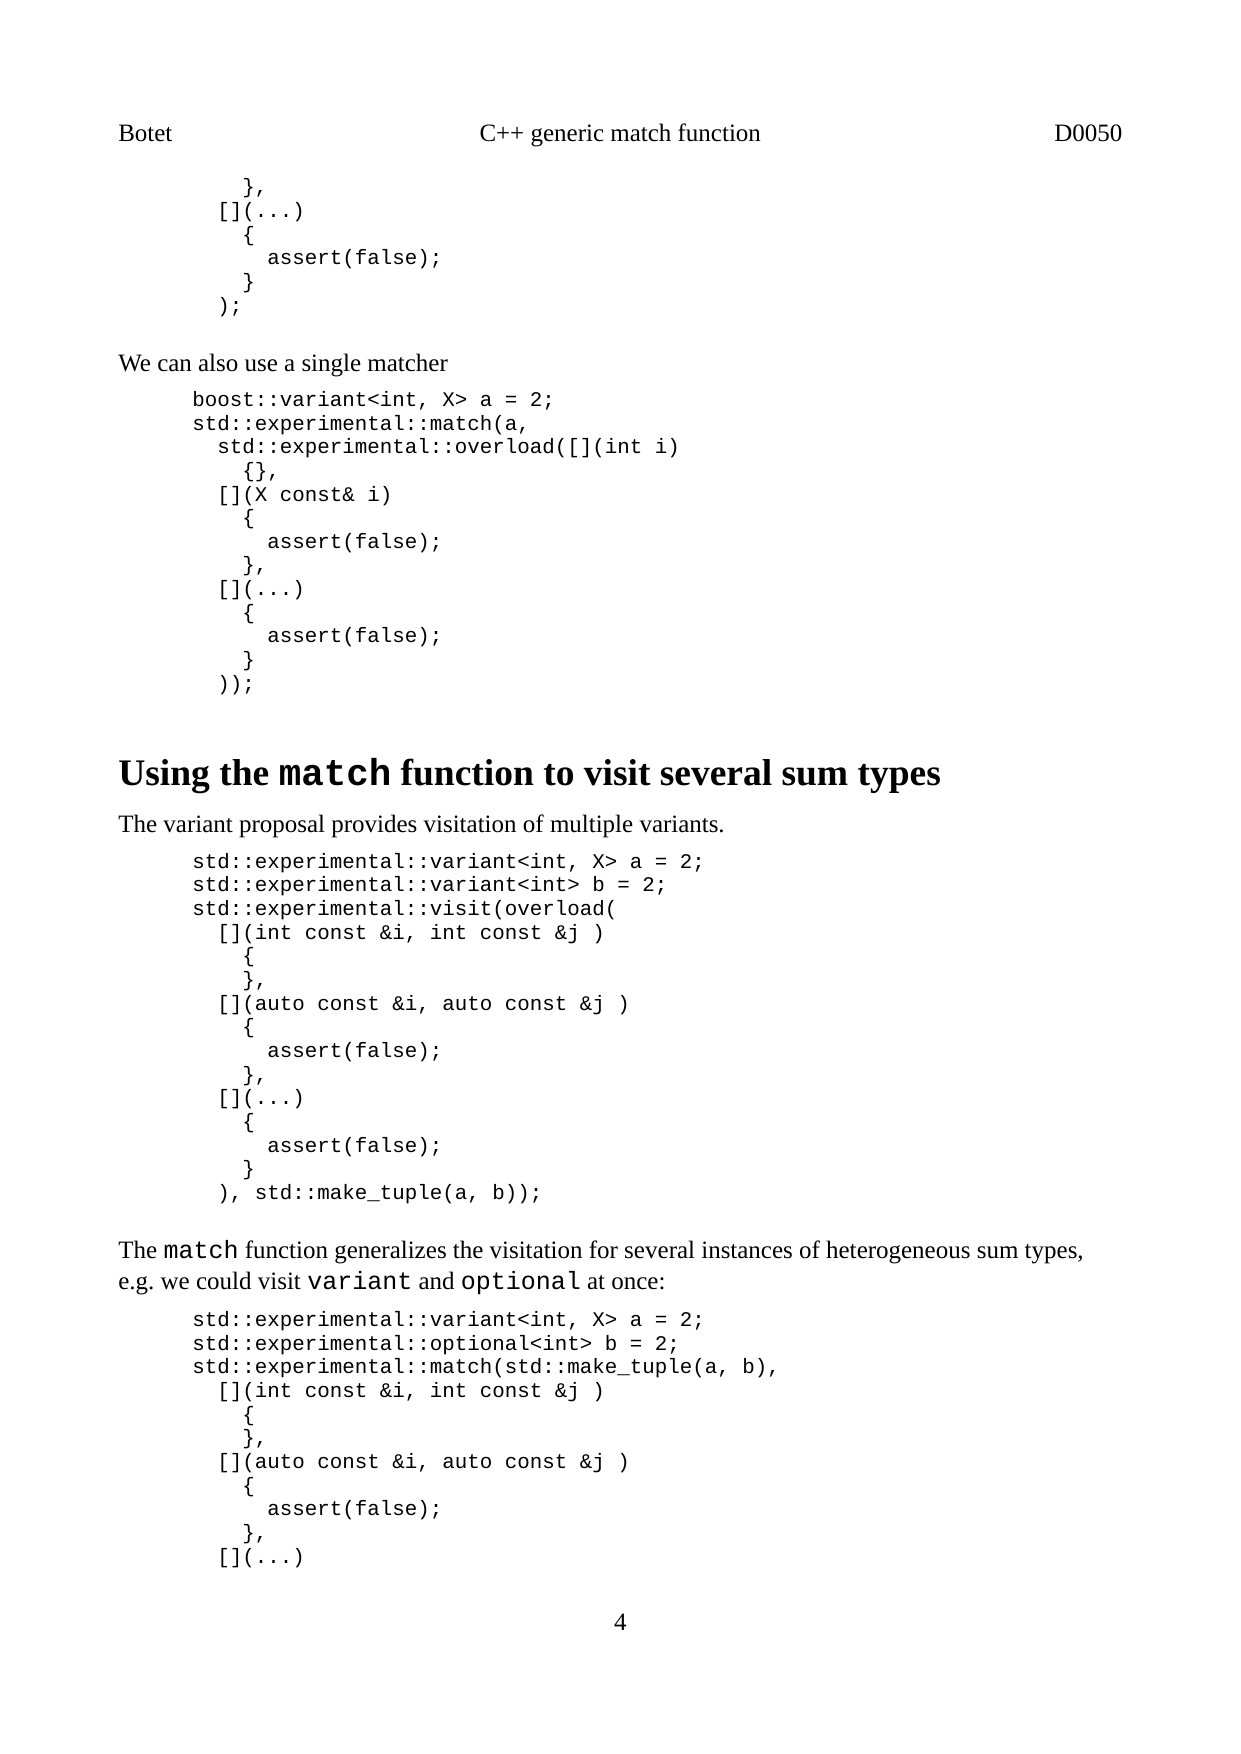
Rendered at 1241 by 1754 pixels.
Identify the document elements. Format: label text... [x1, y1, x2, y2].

text }, [192, 554, 1122, 578]
subtitle Using the match function to visit several sum types [118, 751, 1122, 797]
text )); [192, 673, 1122, 696]
text {}, [192, 460, 1122, 483]
text ); [192, 294, 1122, 318]
text [](...) [192, 1087, 1122, 1111]
text std::experimental::optional<int> b = 2; [192, 1333, 1122, 1356]
text assert(false); [192, 531, 1122, 554]
text assert(false); [192, 1040, 1122, 1064]
text } [192, 649, 1122, 673]
text { [192, 224, 1122, 247]
text }, [192, 1064, 1122, 1087]
text std::experimental::match(a, [192, 413, 1122, 436]
text { [192, 945, 1122, 969]
text }, [192, 969, 1122, 993]
text } [192, 271, 1122, 294]
text std::experimental::visit(overload( [192, 898, 1122, 922]
text } [192, 1158, 1122, 1182]
text std::experimental::match(std::make_tuple(a, b), [192, 1356, 1122, 1380]
text [](X const& i) [192, 483, 1122, 507]
text { [192, 1404, 1122, 1427]
text assert(false); [192, 1498, 1122, 1522]
text { [192, 507, 1122, 531]
text We can also use a single matcher [118, 348, 1122, 376]
text std::experimental::variant<int, X> a = 2; [192, 851, 1122, 874]
text { [192, 1016, 1122, 1040]
text The match function generalizes the visitation for several instances of heterogeneous sum types, e.g. we could visit variant and optional at once: [118, 1235, 1122, 1297]
text }, [192, 1427, 1122, 1451]
text }, [192, 176, 1122, 200]
text [](auto const &i, auto const &j ) [192, 993, 1122, 1016]
text [](...) [192, 200, 1122, 224]
text }, [192, 1522, 1122, 1546]
text std::experimental::variant<int> b = 2; [192, 874, 1122, 898]
text assert(false); [192, 625, 1122, 649]
text { [192, 1111, 1122, 1134]
text std::experimental::overload([](int i) [192, 436, 1122, 460]
text The variant proposal provides visitation of multiple variants. [118, 809, 1122, 838]
text { [192, 602, 1122, 625]
text ), std::make_tuple(a, b)); [192, 1182, 1122, 1206]
text assert(false); [192, 1134, 1122, 1158]
text { [192, 1475, 1122, 1498]
text [](auto const &i, auto const &j ) [192, 1451, 1122, 1475]
text [](int const &i, int const &j ) [192, 1380, 1122, 1404]
text [](...) [192, 578, 1122, 602]
text std::experimental::variant<int, X> a = 2; [192, 1309, 1122, 1333]
text boost::variant<int, X> a = 2; [192, 389, 1122, 413]
text [](...) [192, 1546, 1122, 1569]
text assert(false); [192, 247, 1122, 271]
text [](int const &i, int const &j ) [192, 922, 1122, 945]
